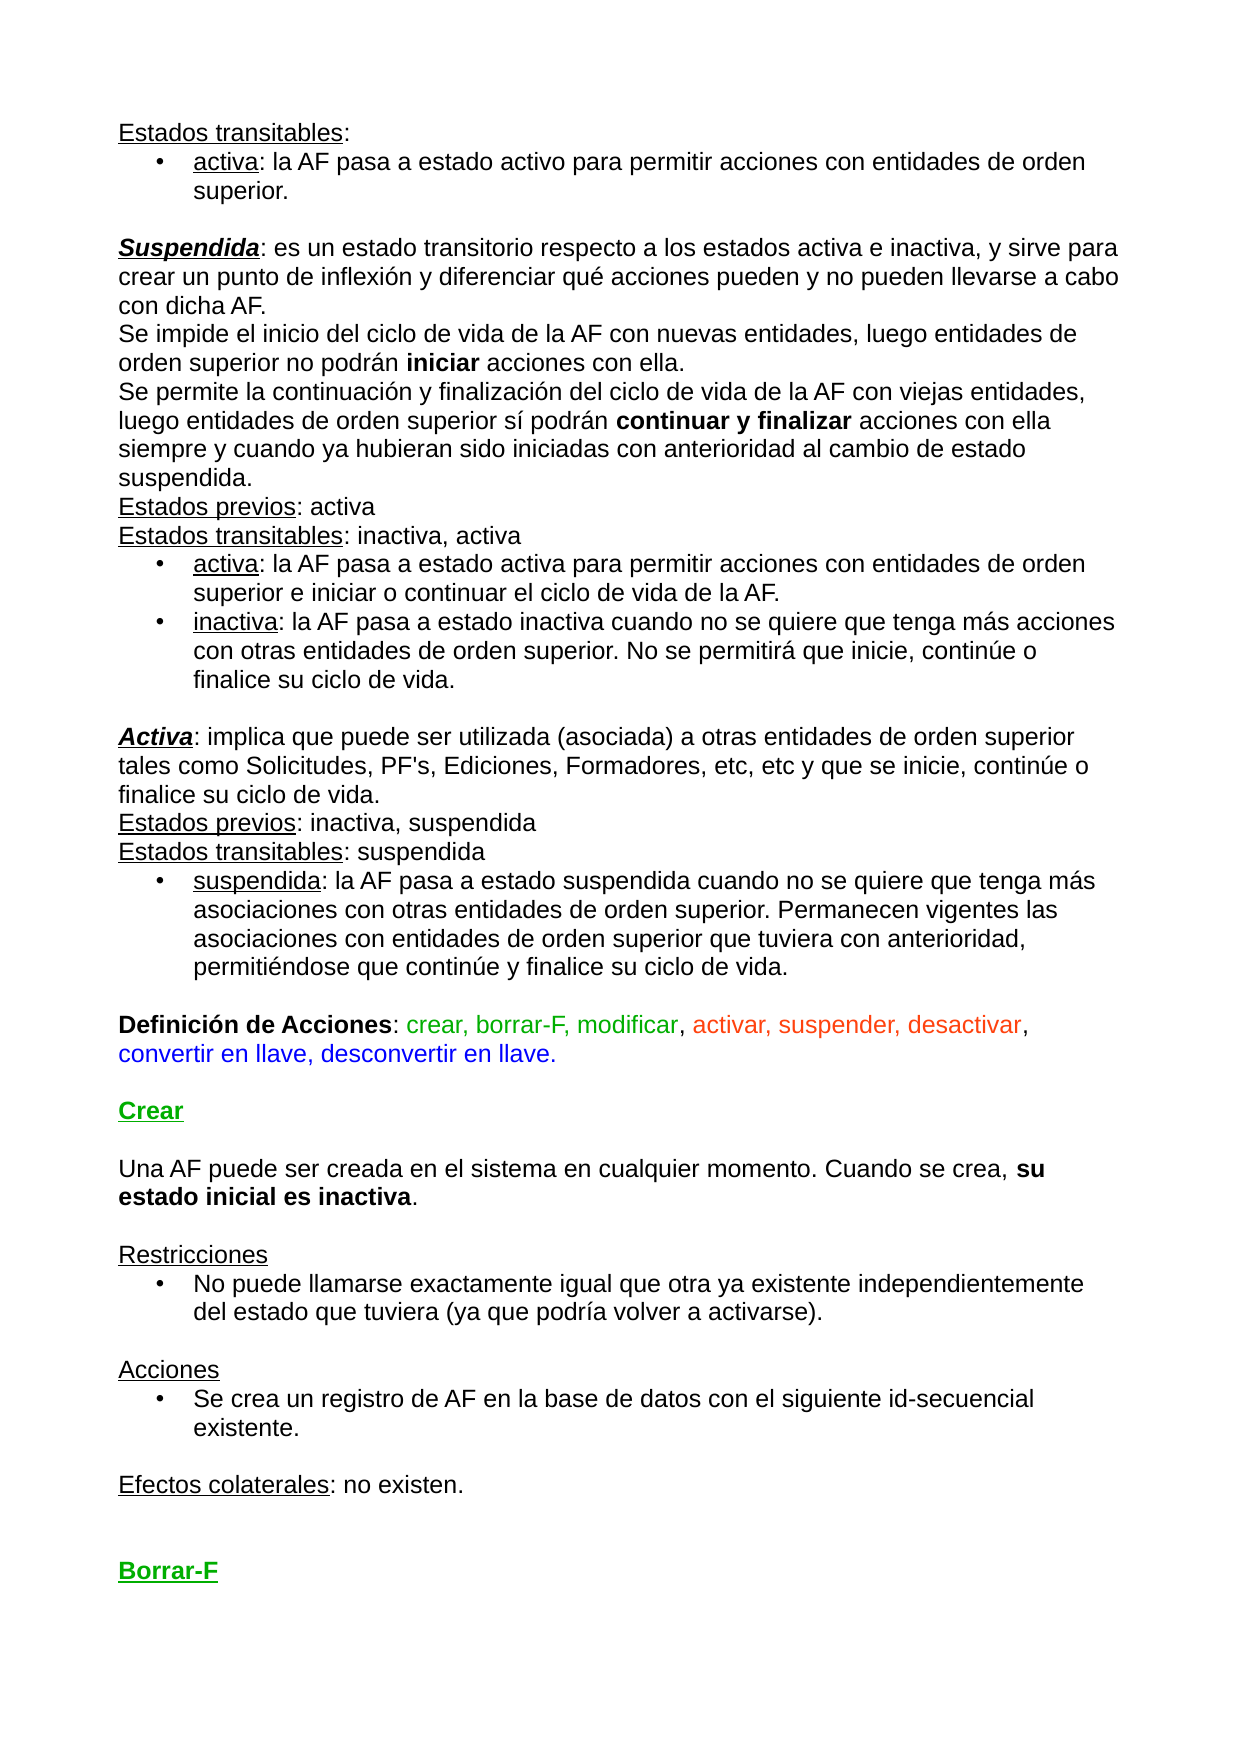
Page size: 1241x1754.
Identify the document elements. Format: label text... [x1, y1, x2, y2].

text Estados transitables: [118, 118, 1122, 147]
list suspendida: la AF pasa a estado suspendida cuando no se quiere que tenga más asociaciones con otras entidades de orden superior. Permanecen vigentes las asociaciones con entidades de orden superior que tuviera con anterioridad, permitiéndose que continúe y finalice su ciclo de vida. [156, 866, 1122, 981]
list activa: la AF pasa a estado activa para permitir acciones con entidades de orden superior e iniciar o continuar el ciclo de vida de la AF. [156, 549, 1122, 607]
text Acciones [118, 1355, 1122, 1384]
text Borrar-F [118, 1556, 1122, 1585]
text Se impide el inicio del ciclo de vida de la AF con nuevas entidades, luego entidades de orden superior no podrán iniciar acciones con ella. [118, 319, 1122, 377]
text Definición de Acciones: crear, borrar-F, modificar, activar, suspender, desactivar, convertir en llave, desconvertir en llave. [118, 1010, 1122, 1067]
text Una AF puede ser creada en el sistema en cualquier momento. Cuando se crea, su estado inicial es inactiva. [118, 1153, 1122, 1211]
text Activa: implica que puede ser utilizada (asociada) a otras entidades de orden superior tales como Solicitudes, PF's, Ediciones, Formadores, etc, etc y que se inicie, continúe o finalice su ciclo de vida. [118, 722, 1122, 808]
list Se crea un registro de AF en la base de datos con el siguiente id-secuencial existente. [156, 1384, 1122, 1441]
text Se permite la continuación y finalización del ciclo de vida de la AF con viejas entidades, luego entidades de orden superior sí podrán continuar y finalizar acciones con ella siempre y cuando ya hubieran sido iniciadas con anterioridad al cambio de estado suspendida. [118, 377, 1122, 492]
text Estados previos: activa [118, 492, 1122, 521]
list No puede llamarse exactamente igual que otra ya existente independientemente del estado que tuviera (ya que podría volver a activarse). [156, 1268, 1122, 1326]
text Suspendida: es un estado transitorio respecto a los estados activa e inactiva, y sirve para crear un punto de inflexión y diferenciar qué acciones pueden y no pueden llevarse a cabo con dicha AF. [118, 233, 1122, 319]
text Restricciones [118, 1240, 1122, 1268]
text Estados transitables: inactiva, activa [118, 521, 1122, 549]
text Estados previos: inactiva, suspendida [118, 808, 1122, 837]
text Crear [118, 1096, 1122, 1125]
list inactiva: la AF pasa a estado inactiva cuando no se quiere que tenga más acciones con otras entidades de orden superior. No se permitirá que inicie, continúe o finalice su ciclo de vida. [156, 607, 1122, 693]
list activa: la AF pasa a estado activo para permitir acciones con entidades de orden superior. [156, 147, 1122, 204]
text Estados transitables: suspendida [118, 837, 1122, 866]
text Efectos colaterales: no existen. [118, 1470, 1122, 1499]
